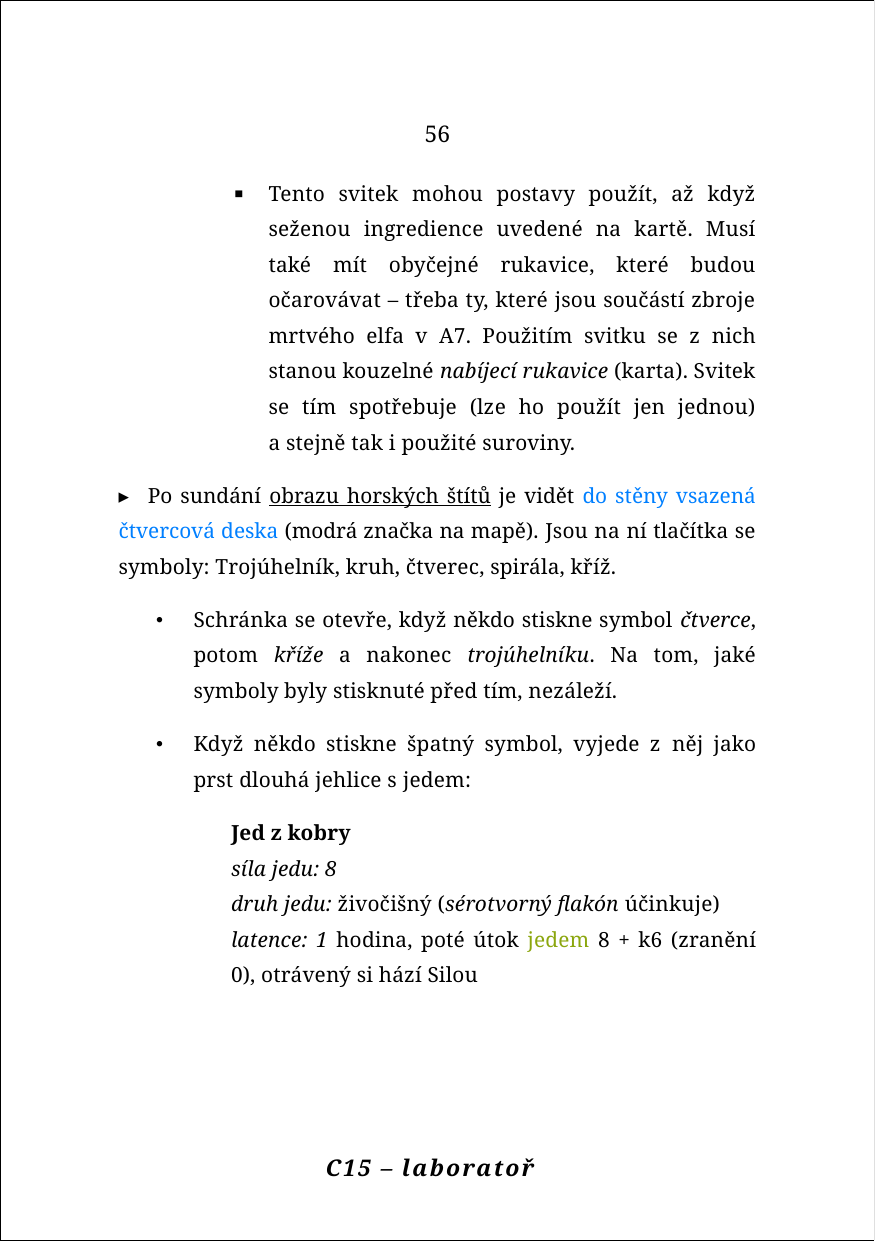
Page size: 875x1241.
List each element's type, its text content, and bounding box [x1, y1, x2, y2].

text ▸ Po sundání obrazu horských štítů je vidět do stěny vsazená čtvercová deska (modrá značka na mapě). Jsou na ní tlačítka se symboly: Trojúhelník, kruh, čtverec, spirála, kříž. [118, 481, 756, 580]
list Když někdo stiskne špatný symbol, vyjede z⁠ něj jako prst dlouhá jehlice s⁠ jedem: [156, 729, 756, 793]
list Jed z kobry síla jedu: 8 druh jedu: živočišný (sérotvorný flakón účinkuje) latence: 1 hodina, poté útok jedem 8 + k6 (zranění 0), otrávený si hází Silou [193, 818, 756, 989]
list Tento svitek mohou postavy použít, až když seženou ingredience uvedené na kartě. Musí také mít obyčejné rukavice, které budou očarovávat – třeba ty, které jsou součástí zbroje mrtvého elfa v⁠ A7. Použitím svitku se z⁠ nich stanou kouzelné nabíjecí rukavice (karta). Svitek se tím spotřebuje (lze ho použít jen jednou) a⁠ stejně tak i⁠ použité suroviny. [231, 179, 756, 456]
list Schránka se otevře, když někdo stiskne symbol čtverce, potom kříže a⁠ nakonec trojúhelníku. Na tom, jaké symboly byly stisknuté před tím, nezáleží. [156, 605, 756, 704]
